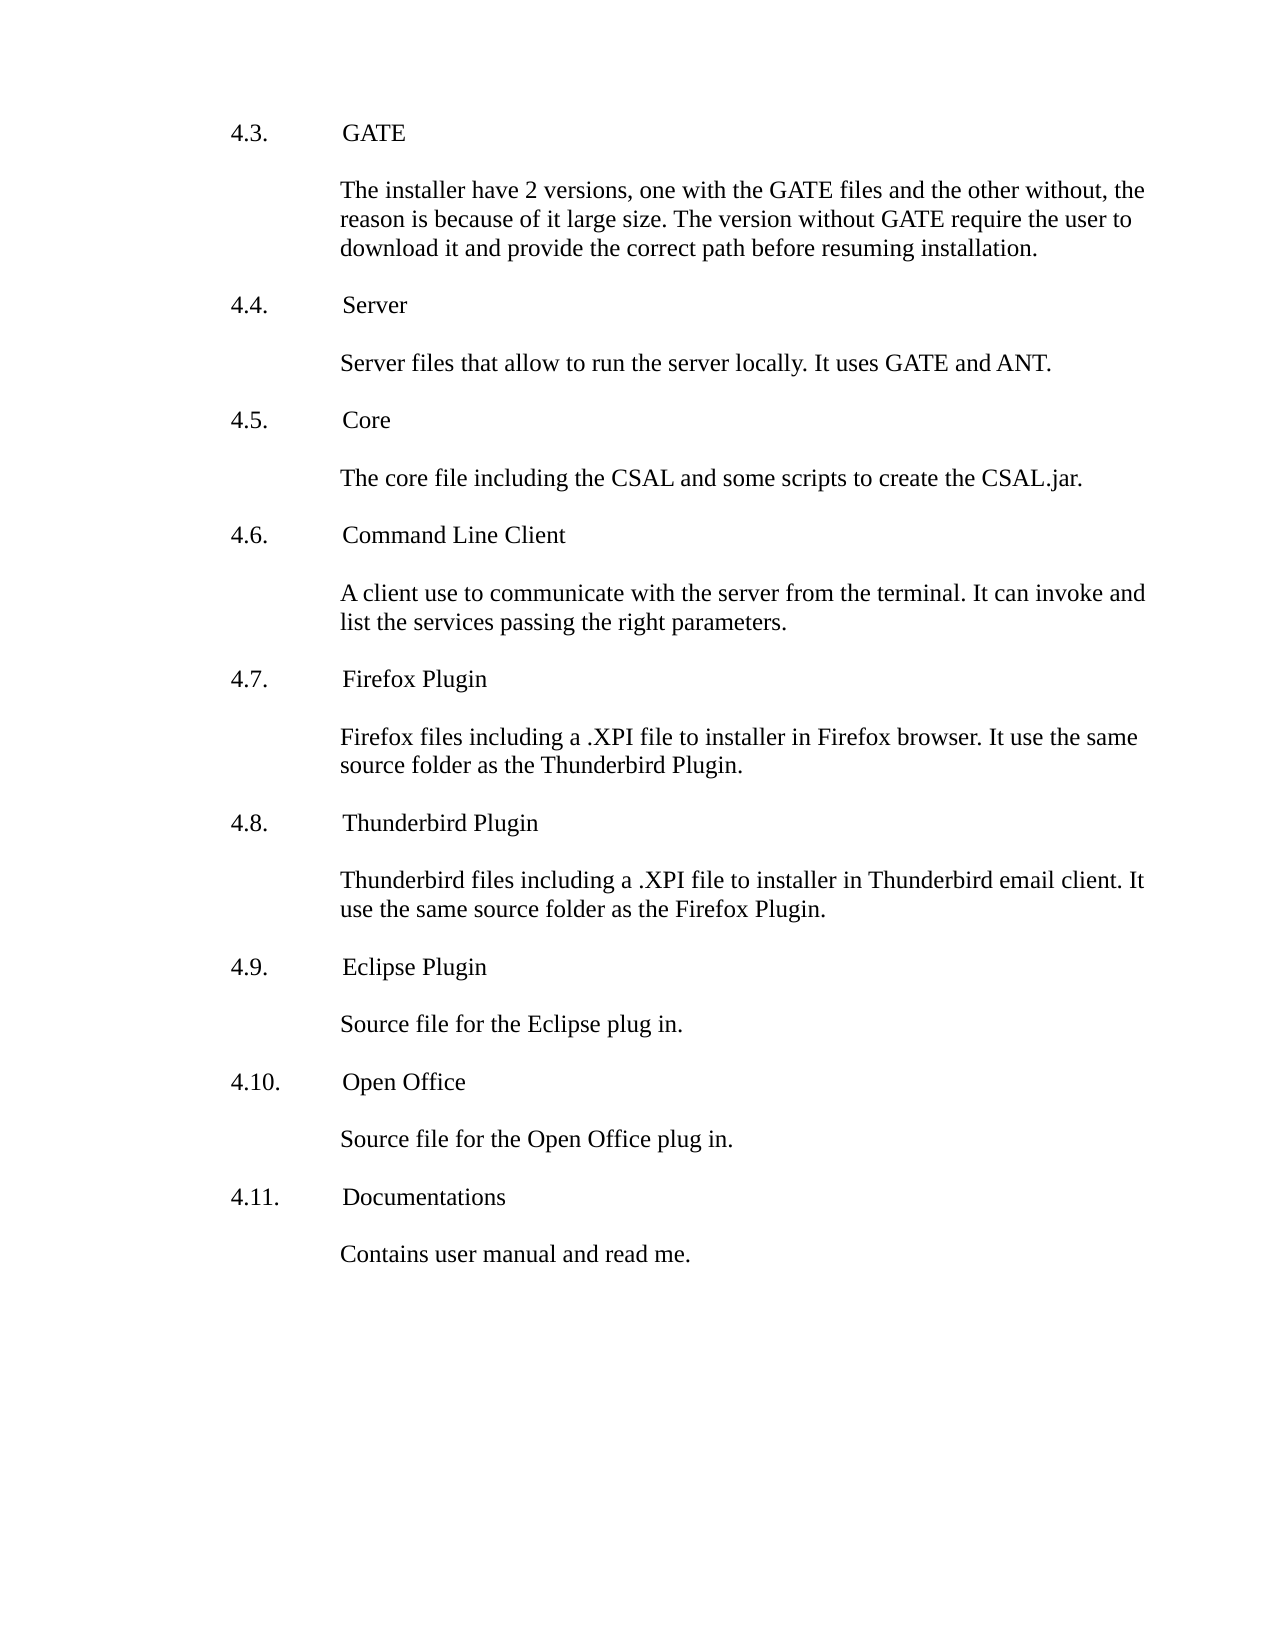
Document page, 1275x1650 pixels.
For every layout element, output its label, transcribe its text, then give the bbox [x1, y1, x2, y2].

list GATE [231, 118, 1157, 147]
list Server [231, 291, 1157, 319]
text Source file for the Eclipse plug in. [118, 1009, 1157, 1038]
text Thunderbird files including a .XPI file to installer in Thunderbird email client. It use the same source folder as the Firefox Plugin. [118, 866, 1157, 923]
list Eclipse Plugin [231, 952, 1157, 981]
text The installer have 2 versions, one with the GATE files and the other without, the reason is because of it large size. The version without GATE require the user to download it and provide the correct path before resuming installation. [118, 176, 1157, 262]
text The core file including the CSAL and some scripts to create the CSAL.jar. [118, 463, 1157, 492]
list Thunderbird Plugin [231, 808, 1157, 837]
text Server files that allow to run the server locally. It uses GATE and ANT. [118, 348, 1157, 377]
text Source file for the Open Office plug in. [118, 1124, 1157, 1153]
list Core [231, 406, 1157, 434]
list Firefox Plugin [231, 664, 1157, 693]
text Contains user manual and read me. [118, 1239, 1157, 1268]
text Firefox files including a .XPI file to installer in Firefox browser. It use the same source folder as the Thunderbird Plugin. [118, 722, 1157, 779]
list Documentations [231, 1182, 1157, 1211]
text A client use to communicate with the server from the terminal. It can invoke and list the services passing the right parameters. [118, 578, 1157, 636]
list Command Line Client [231, 521, 1157, 549]
list Open Office [231, 1067, 1157, 1096]
